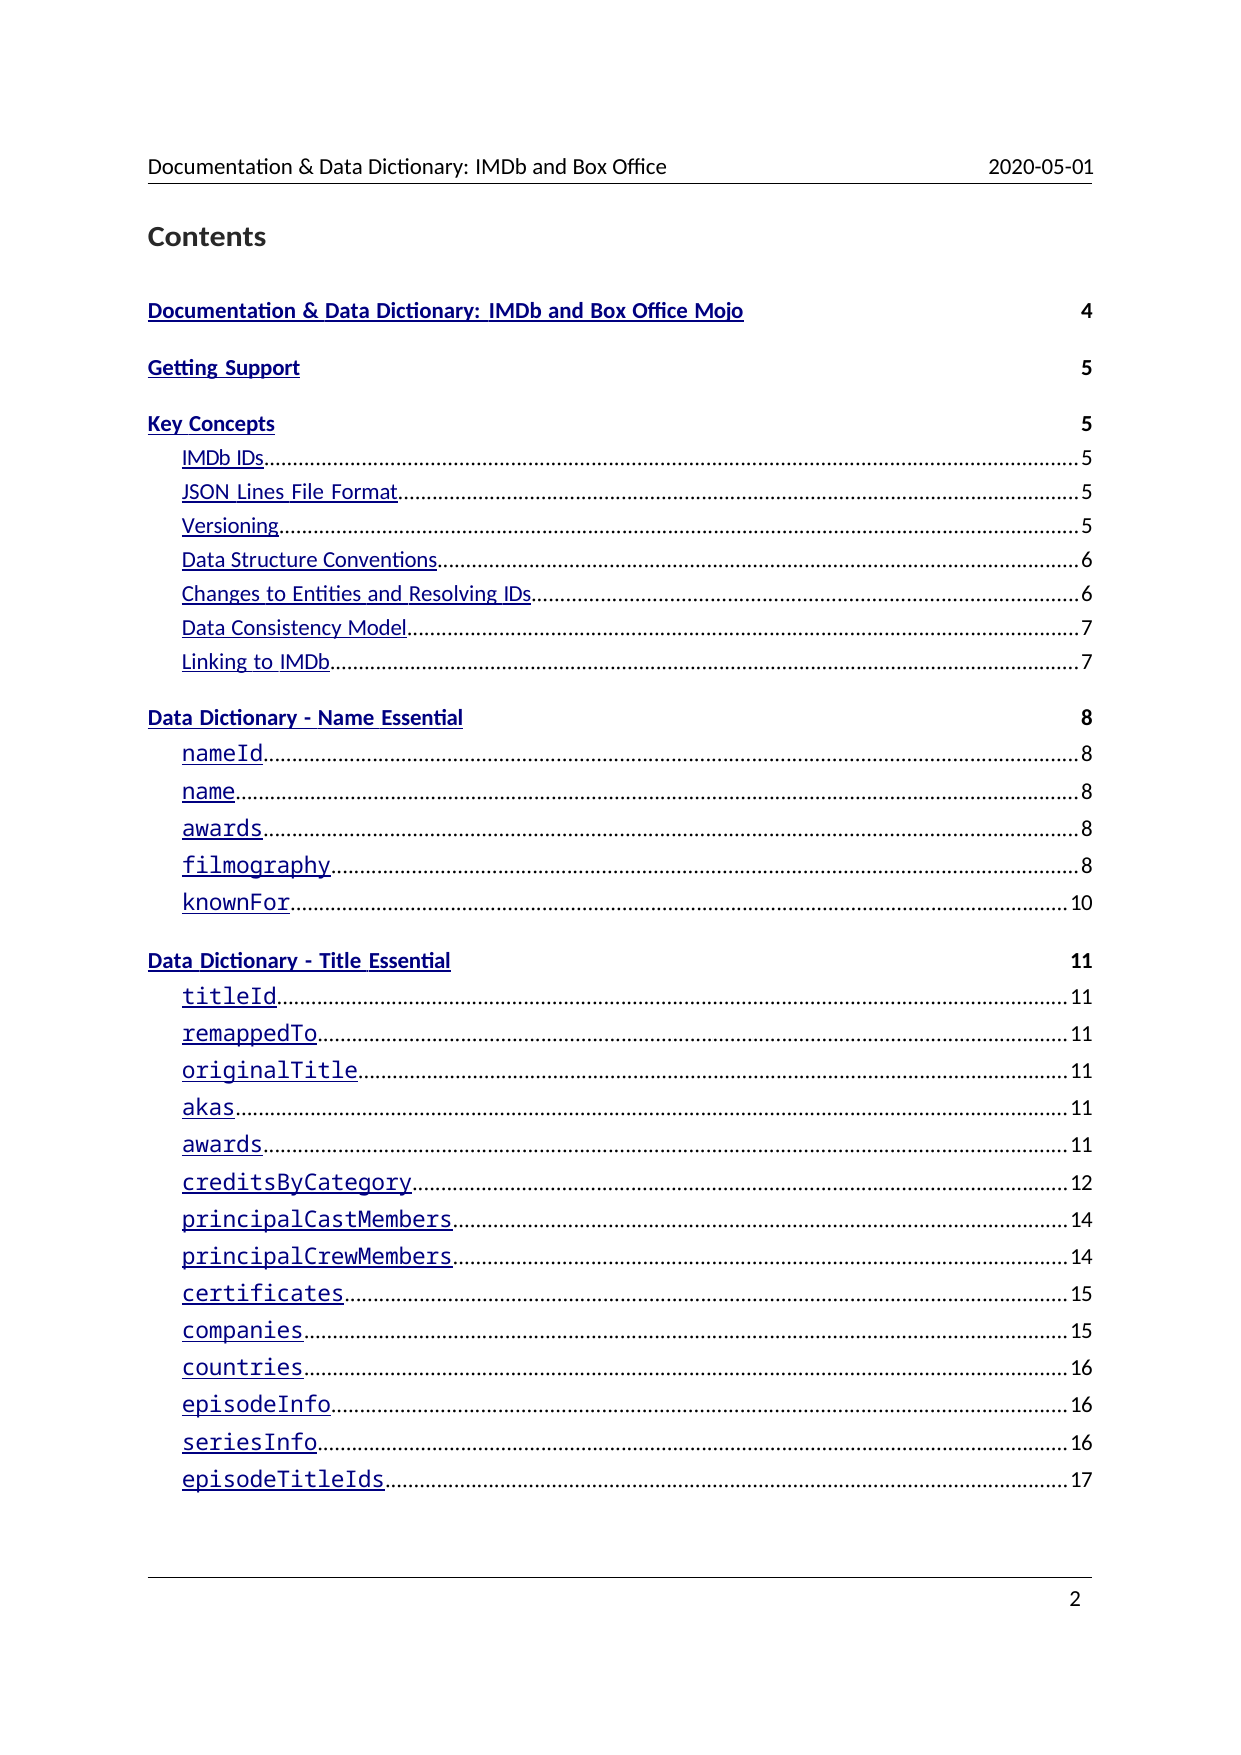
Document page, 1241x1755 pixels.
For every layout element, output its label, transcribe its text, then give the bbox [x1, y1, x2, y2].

text titleId 11 [182, 980, 1241, 1011]
text Changes to Entities and Resolving IDs 6 [182, 579, 1241, 607]
text Data Consistency Model 7 [182, 613, 1241, 641]
text name 8 [182, 774, 1241, 806]
text principalCastMembers 14 [182, 1203, 1241, 1234]
text certificates 15 [182, 1277, 1241, 1308]
text seriesInfo 16 [182, 1426, 1241, 1457]
text awards 8 [182, 812, 1241, 843]
text nameId 8 [182, 737, 1241, 769]
text companies 15 [182, 1314, 1241, 1345]
text countries 16 [182, 1351, 1241, 1383]
text JSON Lines File Format 5 [182, 477, 1241, 505]
text episodeInfo 16 [182, 1388, 1241, 1420]
text knownFor 10 [182, 886, 1241, 917]
text originalTitle 11 [182, 1054, 1241, 1085]
text awards 11 [182, 1128, 1241, 1160]
text Data Dictionary - Name Essential 8 [148, 703, 1241, 732]
text remappedTo 11 [182, 1017, 1241, 1048]
text creditsByCategory 12 [182, 1166, 1241, 1197]
text Versioning 5 [182, 511, 1241, 539]
text Data Dictionary - Title Essential 11 [148, 946, 1241, 974]
text Documentation & Data Dictionary: IMDb and Box Office Mojo 4 [148, 296, 1241, 324]
text IMDb IDs 5 [182, 443, 1241, 471]
text Key Concepts 5 [148, 409, 1241, 437]
text akas 11 [182, 1091, 1241, 1122]
text Getting Support 5 [148, 353, 1241, 381]
text Contents [148, 218, 1241, 254]
text Data Structure Conventions 6 [182, 545, 1241, 573]
text principalCrewMembers 14 [182, 1240, 1241, 1271]
text Linking to IMDb 7 [182, 647, 1241, 675]
text filmography 8 [182, 849, 1241, 880]
text episodeTitleIds 17 [182, 1463, 1241, 1494]
